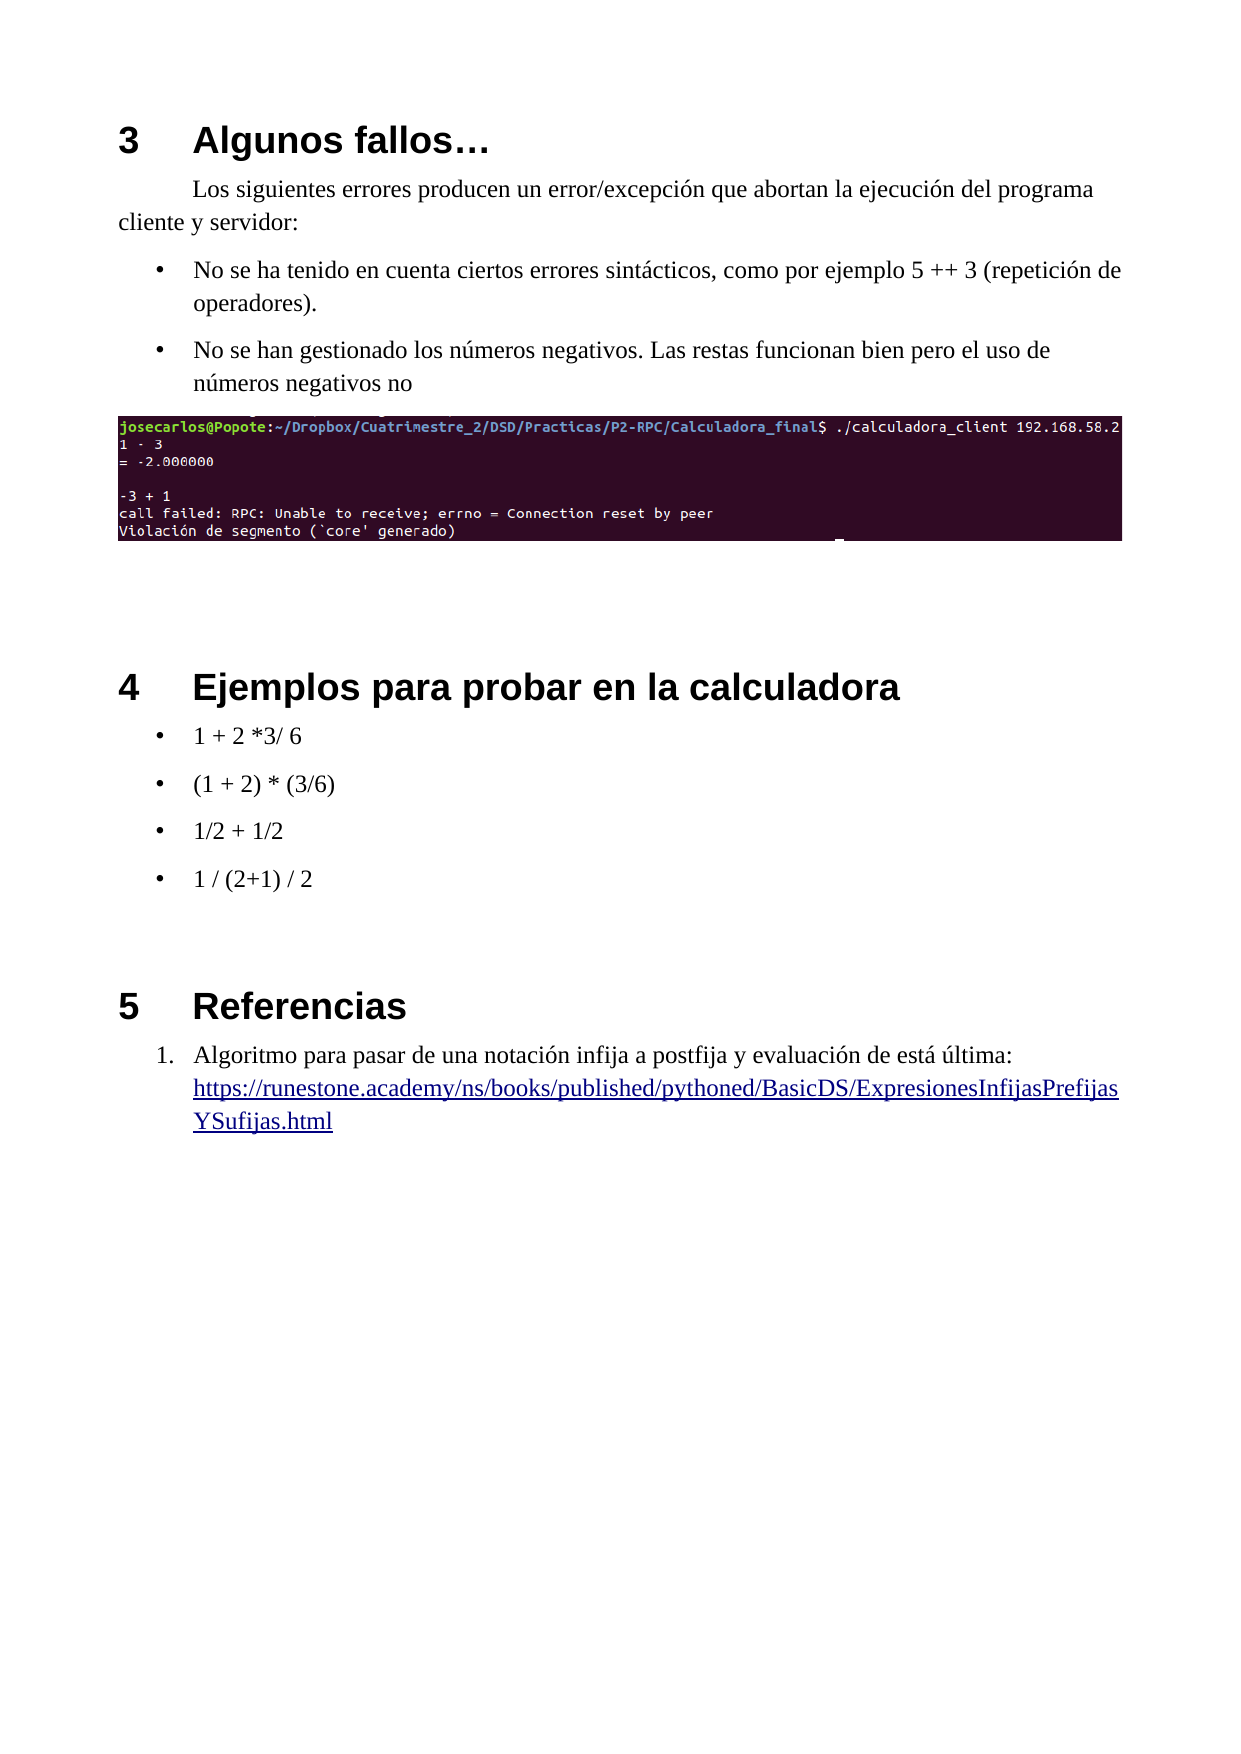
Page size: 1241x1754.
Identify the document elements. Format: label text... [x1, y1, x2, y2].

list (1 + 2) * (3/6) [156, 769, 1122, 797]
list No se han gestionado los números negativos. Las restas funcionan bien pero el uso de números negativos no [156, 336, 1122, 397]
subtitle Ejemplos para probar en la calculadora [118, 665, 1122, 709]
list Algoritmo para pasar de una notación infija a postfija y evaluación de está última: https://runestone.academy/ns/books/published/pythoned/BasicDS/ExpresionesInfijasPrefijasYSufijas.html [156, 1040, 1122, 1135]
picture [118, 416, 1123, 541]
list No se ha tenido en cuenta ciertos errores sintácticos, como por ejemplo 5 ++ 3 (repetición de operadores). [156, 255, 1122, 317]
text Los siguientes errores producen un error/excepción que abortan la ejecución del programa cliente y servidor: [118, 174, 1122, 236]
list 1 + 2 *3/ 6 [156, 721, 1122, 750]
subtitle Algunos fallos… [118, 118, 1122, 162]
list 1 / (2+1) / 2 [156, 864, 1122, 893]
subtitle Referencias [118, 984, 1122, 1028]
list 1/2 + 1/2 [156, 816, 1122, 845]
